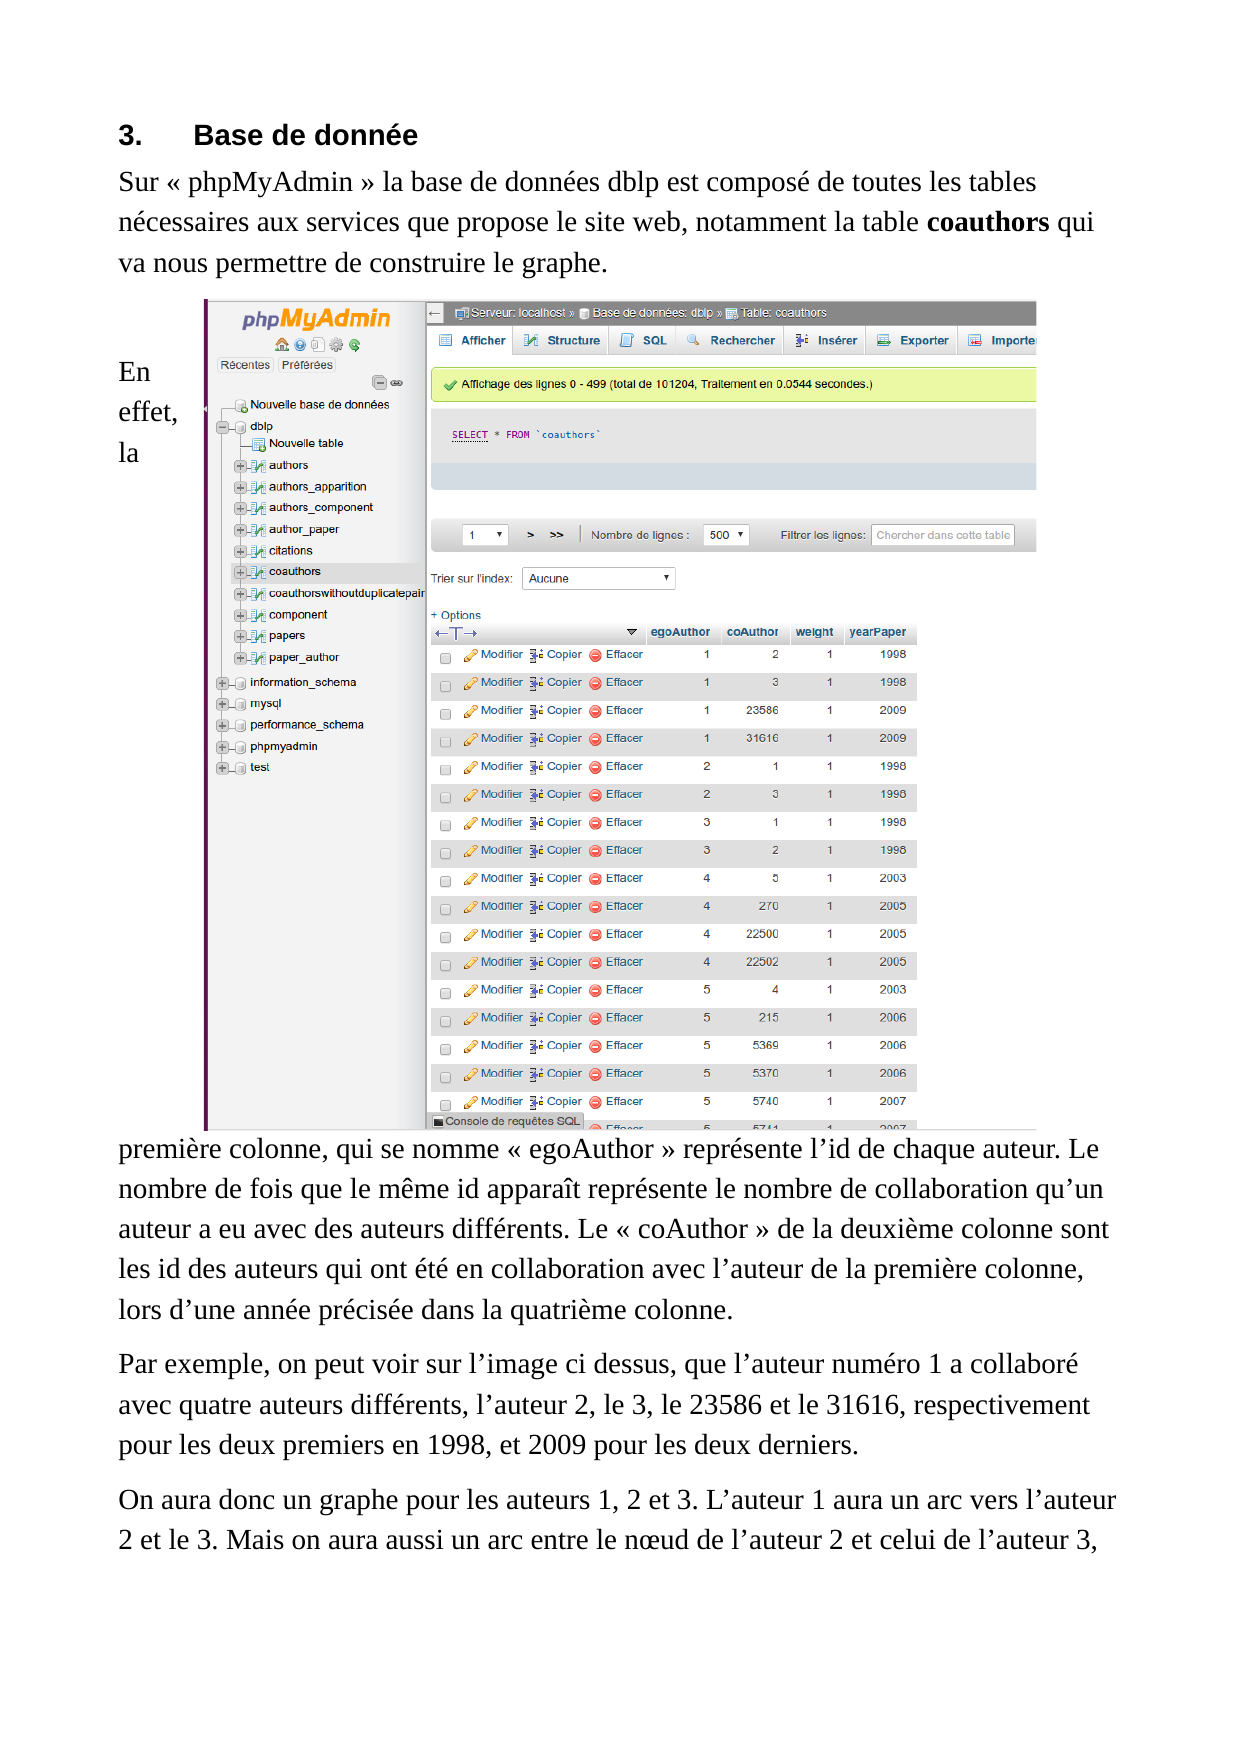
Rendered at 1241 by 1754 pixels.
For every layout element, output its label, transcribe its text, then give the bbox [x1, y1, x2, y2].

text En effet, la première colonne, qui se nomme « egoAuthor » représente l’id de chaque auteur. Le nombre de fois que le même id apparaît représente le nombre de collaboration qu’un auteur a eu avec des auteurs différents. Le « coAuthor » de la deuxième colonne sont les id des auteurs qui ont été en collaboration avec l’auteur de la première colonne, lors d’une année précisée dans la quatrième colonne. [118, 354, 1122, 1325]
picture [203, 299, 1037, 1131]
text Sur « phpMyAdmin » la base de données dblp est composé de toutes les tables nécessaires aux services que propose le site web, notamment la table coauthors qui va nous permettre de construire le graphe. [118, 164, 1122, 278]
text Par exemple, on peut voir sur l’image ci dessus, que l’auteur numéro 1 a collaboré avec quatre auteurs différents, l’auteur 2, le 3, le 23586 et le 31616, respectivement pour les deux premiers en 1998, et 2009 pour les deux derniers. [118, 1347, 1122, 1461]
text On aura donc un graphe pour les auteurs 1, 2 et 3. L’auteur 1 aura un arc vers l’auteur 2 et le 3. Mais on aura aussi un arc entre le nœud de l’auteur 2 et celui de l’auteur 3, [118, 1482, 1122, 1556]
subtitle Base de donnée [118, 118, 1122, 152]
